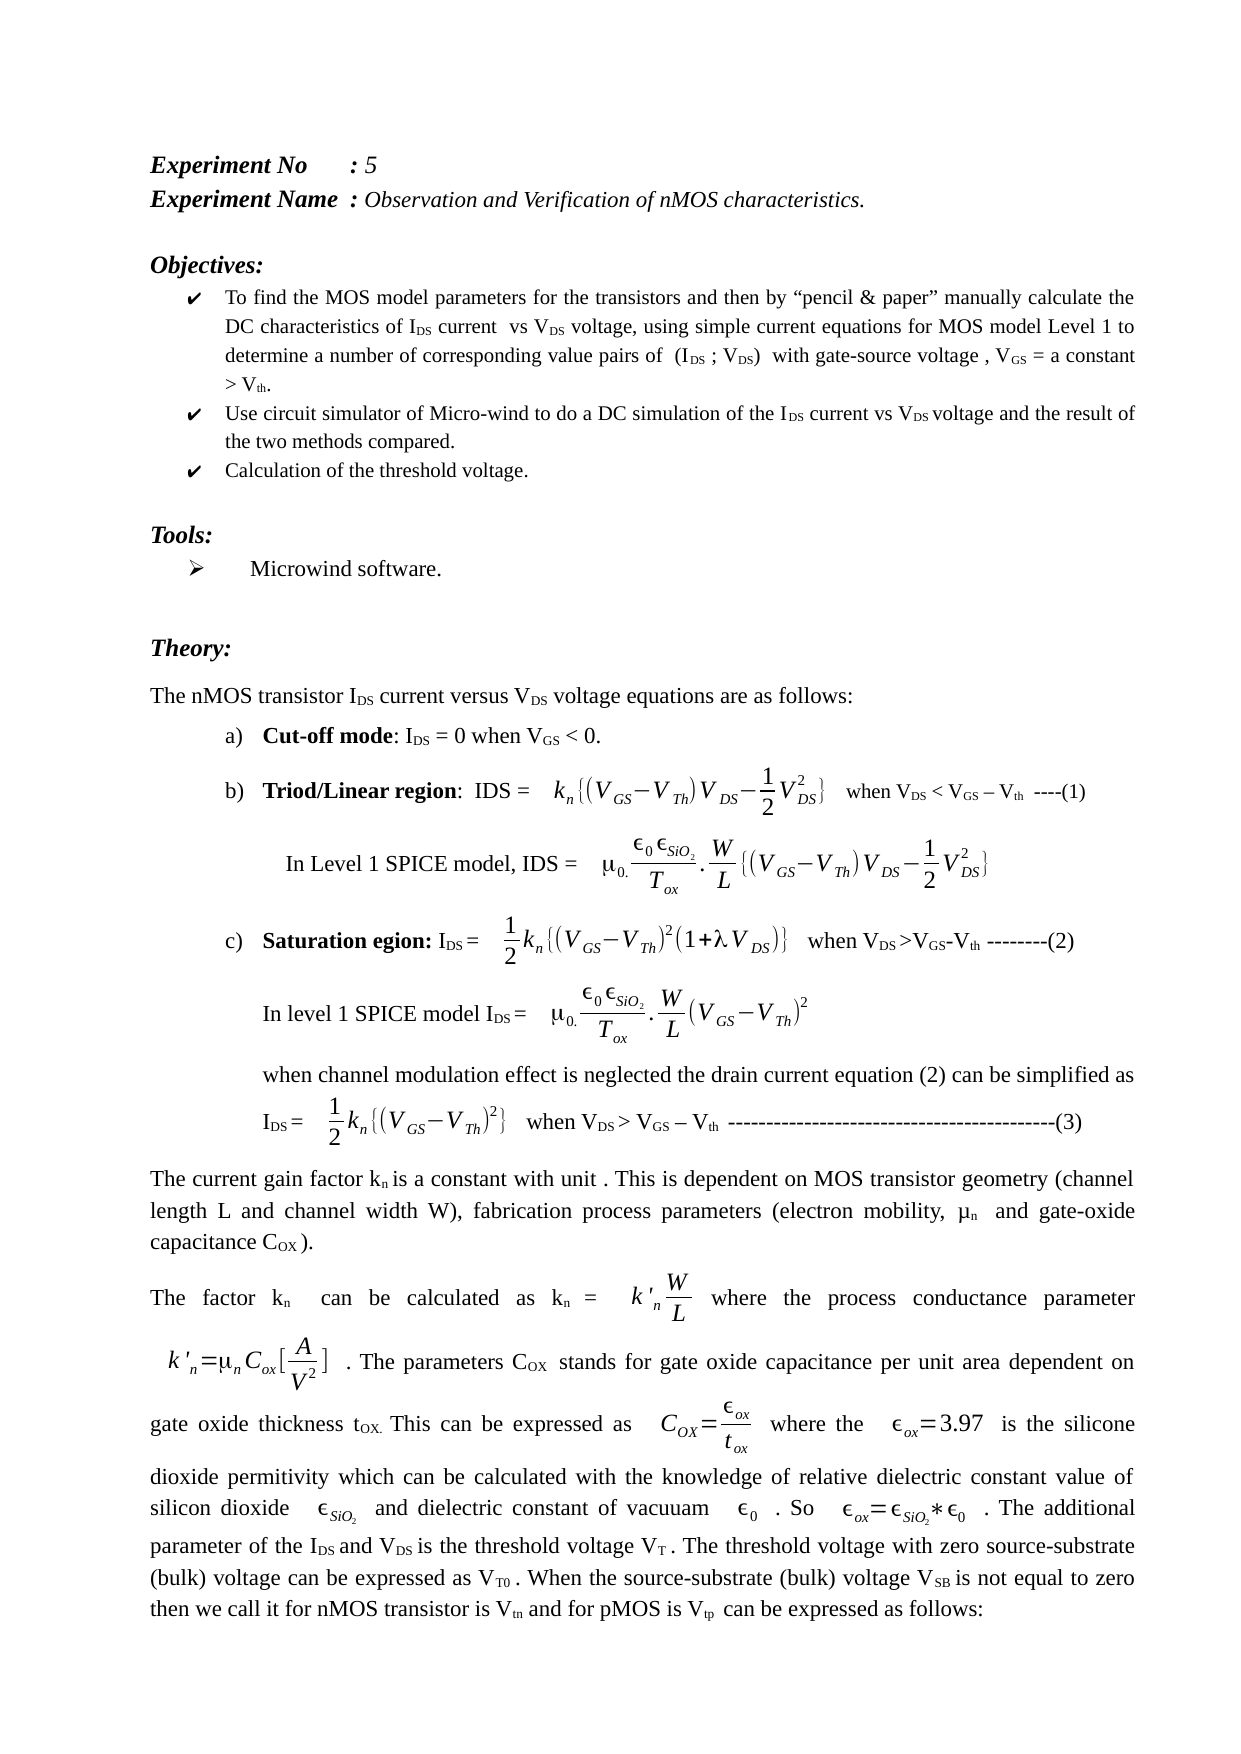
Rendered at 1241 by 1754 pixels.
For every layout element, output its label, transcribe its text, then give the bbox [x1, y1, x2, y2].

list when channel modulation effect is neglected the drain current equation (2) can be simplified as IDS = when VDS > VGS – Vth -------------------------------------------(3) [225, 1061, 1136, 1151]
list Saturation egion: IDS = when VDS >VGS-Vth --------(2) [225, 912, 1136, 971]
list To find the MOS model parameters for the transistors and then by “pencil & paper” manually calculate the DC characteristics of IDS current vs VDS voltage, using simple current equations for MOS model Level 1 to determine a number of corresponding value pairs of (IDS ; VDS) with gate-source voltage , VGS = a constant > Vth. [187, 285, 1136, 396]
text Theory: [150, 633, 1136, 661]
text Objectives: [150, 251, 1136, 279]
list Triod/Linear region: IDS = when VDS < VGS – Vth ----(1) [225, 762, 1136, 821]
list Cut-off mode: IDS = 0 when VGS < 0. [225, 722, 1136, 748]
text The current gain factor kn is a constant with unit . This is dependent on MOS transistor geometry (channel length L and channel width W), fabrication process parameters (electron mobility, µn and gate-oxide capacitance COX ). [150, 1165, 1136, 1255]
text Tools: [150, 521, 1136, 549]
list Calculation of the threshold voltage. [187, 458, 1136, 482]
text Experiment Name : Observation and Verification of nMOS characteristics. [150, 184, 1136, 213]
list In level 1 SPICE model IDS = [225, 984, 1136, 1047]
list In Level 1 SPICE model, IDS = [225, 835, 1136, 898]
list Use circuit simulator of Micro-wind to do a DC simulation of the IDS current vs VDS voltage and the result of the two methods compared. [187, 400, 1136, 453]
list Microwind software. [187, 555, 1136, 581]
text The factor kn can be calculated as kn = where the process conductance parameter. The parameters COX stands for gate oxide capacitance per unit area dependent on gate oxide thickness tOX. This can be expressed as where the is the silicone dioxide permitivity which can be calculated with the knowledge of relative dielectric constant value of silicon dioxide and dielectric constant of vacuuam . So . The additional parameter of the IDS and VDS is the threshold voltage VT . The threshold voltage with zero source-substrate (bulk) voltage can be expressed as VT0 . When the source-substrate (bulk) voltage VSB is not equal to zero then we call it for nMOS transistor is Vtn and for pMOS is Vtp can be expressed as follows: [150, 1269, 1136, 1622]
text The nMOS transistor IDS current versus VDS voltage equations are as follows: [150, 682, 1136, 708]
text Experiment No : 5 [150, 150, 1136, 179]
